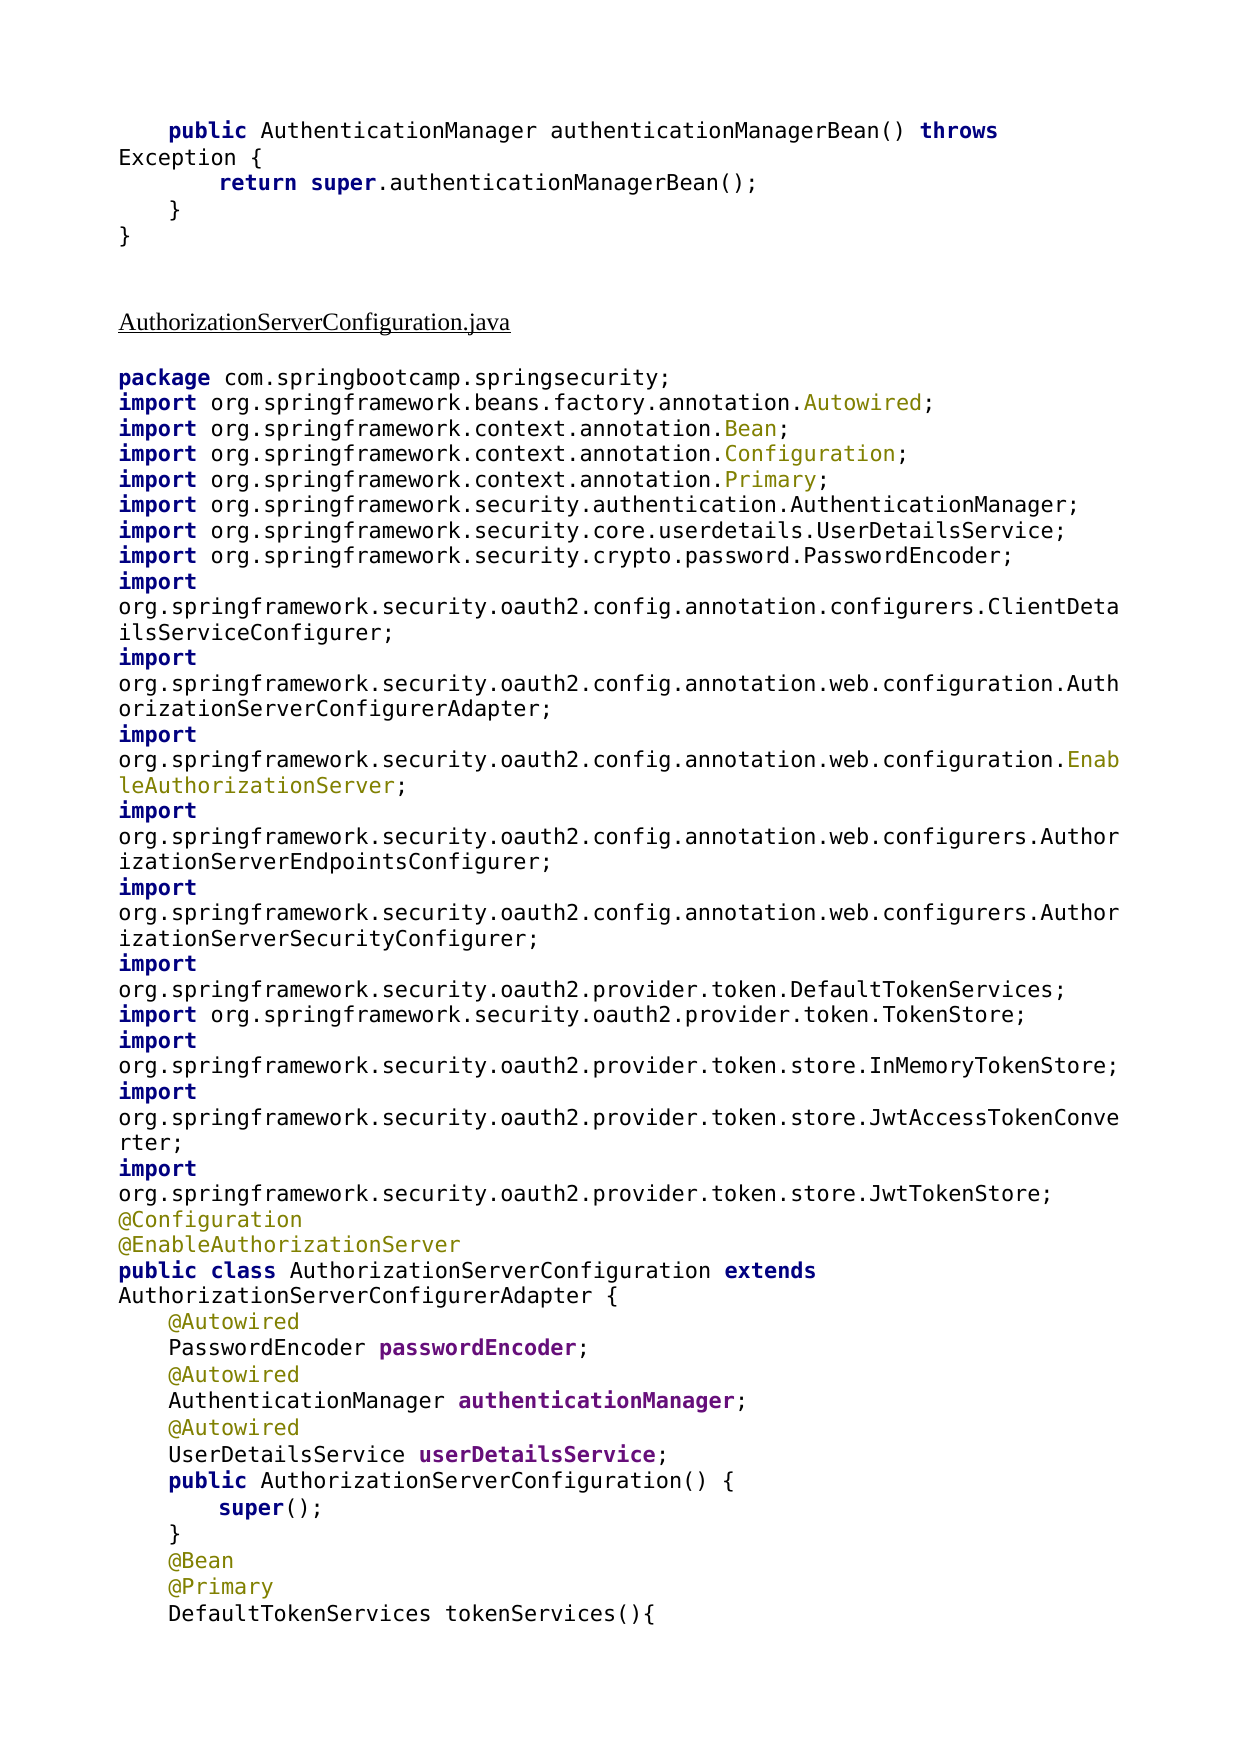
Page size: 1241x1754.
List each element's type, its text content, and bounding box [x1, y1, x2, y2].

text import org.springframework.security.crypto.password.PasswordEncoder; [118, 543, 1122, 569]
text super(); [118, 1495, 1122, 1521]
text @Configuration [118, 1207, 1122, 1232]
text @EnableAuthorizationServer [118, 1232, 1122, 1258]
text @Autowired [118, 1309, 1122, 1335]
text UserDetailsService userDetailsService; [118, 1442, 1122, 1468]
text import org.springframework.security.oauth2.provider.token.store.JwtTokenStore; [118, 1156, 1122, 1207]
text public AuthorizationServerConfiguration() { [118, 1468, 1122, 1495]
text import org.springframework.security.oauth2.provider.token.store.InMemoryTokenStore; [118, 1028, 1122, 1079]
text } [118, 1521, 1122, 1548]
text @Autowired [118, 1415, 1122, 1442]
text DefaultTokenServices tokenServices(){ [118, 1601, 1122, 1628]
text } [118, 223, 1122, 249]
text import org.springframework.context.annotation.Configuration; [118, 441, 1122, 467]
text import org.springframework.context.annotation.Primary; [118, 467, 1122, 492]
text import org.springframework.security.authentication.AuthenticationManager; [118, 492, 1122, 518]
text return super.authenticationManagerBean(); [118, 170, 1122, 197]
text import org.springframework.security.core.userdetails.UserDetailsService; [118, 518, 1122, 543]
text public AuthenticationManager authenticationManagerBean() throws Exception { [118, 118, 1122, 170]
text import org.springframework.security.oauth2.config.annotation.web.configuration.AuthorizationServerConfigurerAdapter; [118, 645, 1122, 722]
text import org.springframework.context.annotation.Bean; [118, 416, 1122, 441]
text @Bean [118, 1548, 1122, 1574]
text import org.springframework.beans.factory.annotation.Autowired; [118, 390, 1122, 416]
text PasswordEncoder passwordEncoder; [118, 1335, 1122, 1362]
text import org.springframework.security.oauth2.config.annotation.web.configuration.EnableAuthorizationServer; [118, 722, 1122, 798]
text AuthenticationManager authenticationManager; [118, 1388, 1122, 1415]
text @Primary [118, 1574, 1122, 1601]
text import org.springframework.security.oauth2.config.annotation.web.configurers.AuthorizationServerSecurityConfigurer; [118, 875, 1122, 952]
text import org.springframework.security.oauth2.provider.token.store.JwtAccessTokenConverter; [118, 1079, 1122, 1156]
text public class AuthorizationServerConfiguration extends AuthorizationServerConfigurerAdapter { [118, 1258, 1122, 1309]
text } [118, 197, 1122, 223]
text import org.springframework.security.oauth2.config.annotation.configurers.ClientDetailsServiceConfigurer; [118, 569, 1122, 645]
text package com.springbootcamp.springsecurity; [118, 364, 1122, 390]
text import org.springframework.security.oauth2.config.annotation.web.configurers.AuthorizationServerEndpointsConfigurer; [118, 798, 1122, 875]
text import org.springframework.security.oauth2.provider.token.TokenStore; [118, 1003, 1122, 1028]
text import org.springframework.security.oauth2.provider.token.DefaultTokenServices; [118, 952, 1122, 1003]
text @Autowired [118, 1362, 1122, 1388]
text AuthorizationServerConfiguration.java [118, 307, 1122, 336]
